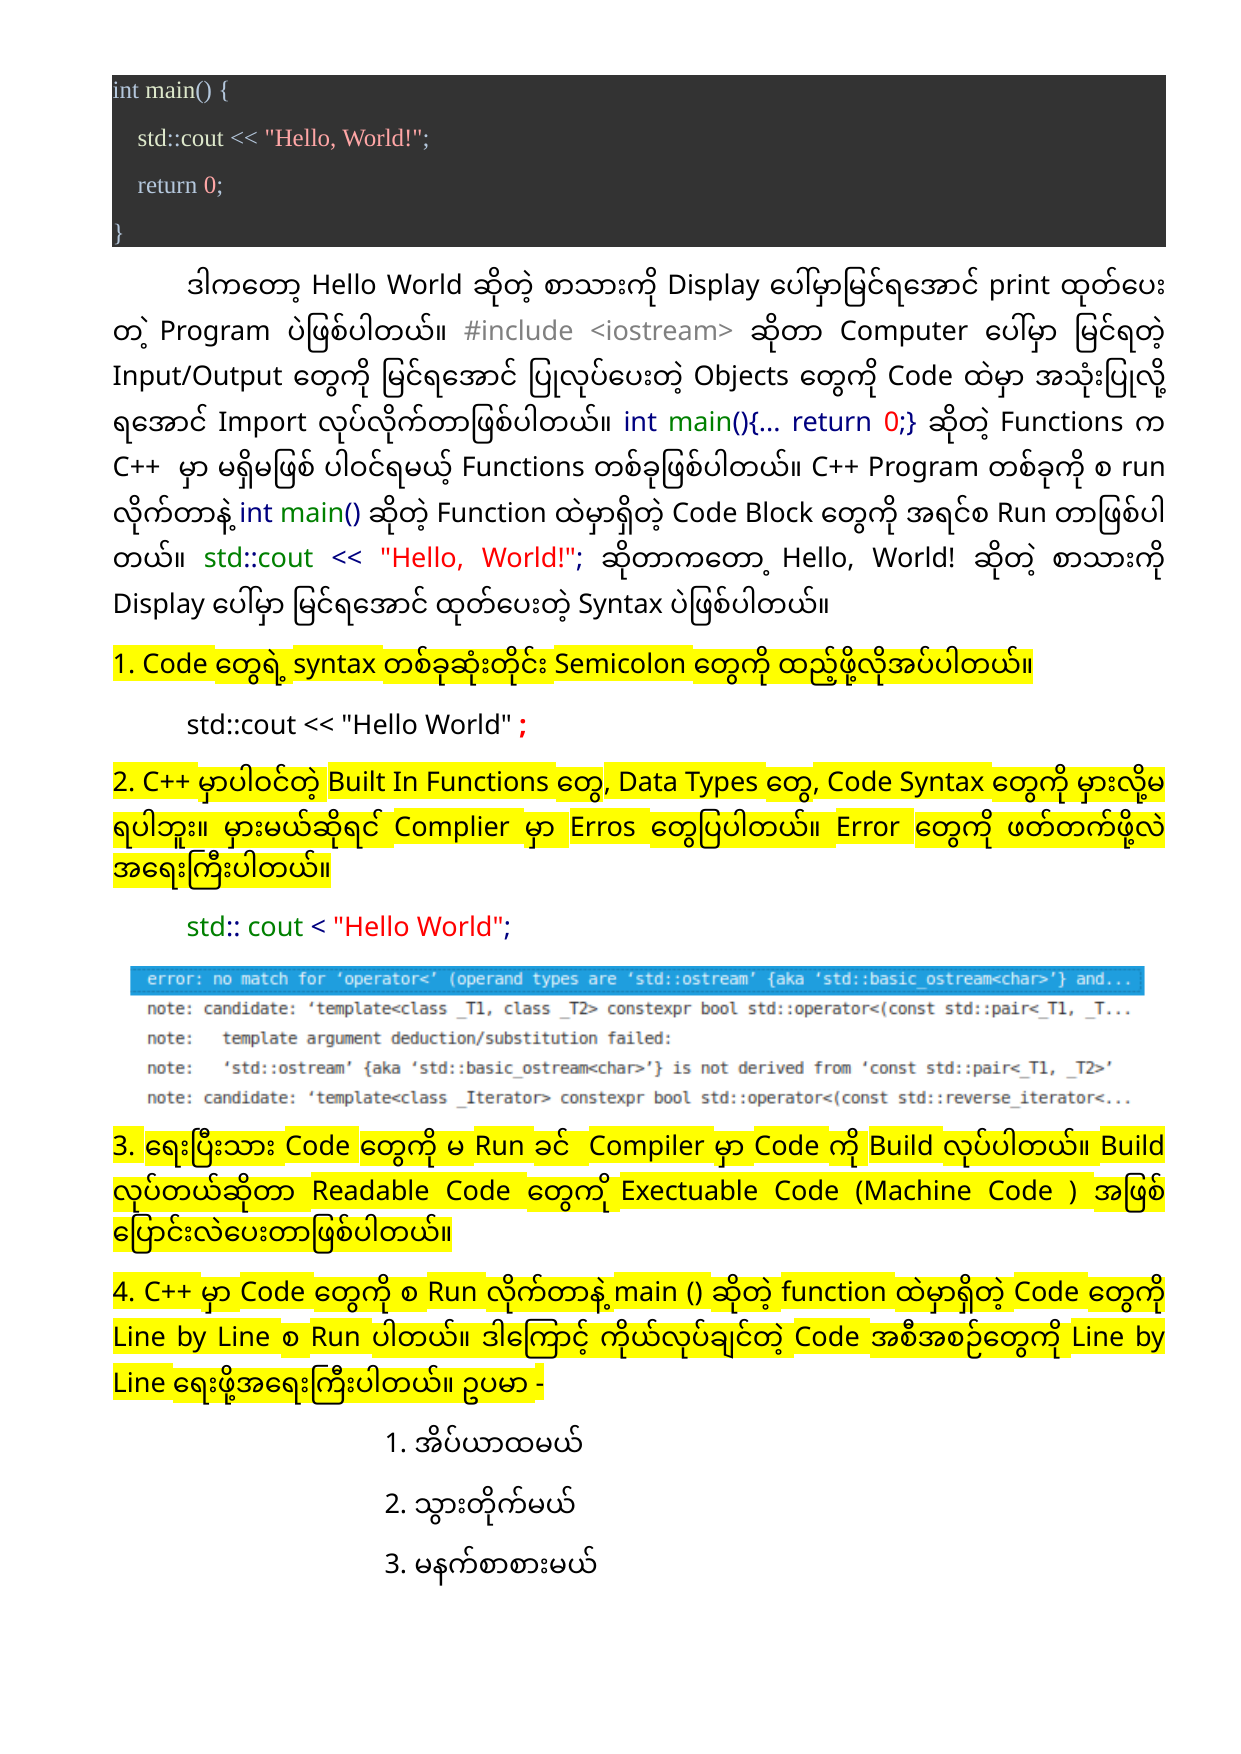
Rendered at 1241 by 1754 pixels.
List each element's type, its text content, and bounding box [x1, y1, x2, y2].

text 2. သွားတိုက်မယ် [384, 1484, 1166, 1524]
text 2. C++ မှာပါဝင်တဲ့ Built In Functions တွေ, Data Types တွေ, Code Syntax တွေကို မှားလို့မရပါဘူး။ မှားမယ်ဆိုရင် Complier မှာ Erros တွေပြပါတယ်။ Error တွေကို ဖတ်တက်ဖို့လဲ အရေးကြီးပါတယ်။ [112, 762, 1166, 888]
text 3. ရေးပြီးသား Code တွေကို မ Run ခင် Compiler မှာ Code ကို Build လုပ်ပါတယ်။ Build လုပ်တယ်ဆိုတာ Readable Code တွေကို Exectuable Code (Machine Code ) အဖြစ်ပြောင်းလဲပေးတာဖြစ်ပါတယ်။ [112, 965, 1166, 1252]
text int main() { [112, 75, 1166, 104]
text } [112, 218, 1166, 247]
picture [130, 966, 1148, 1121]
text std::cout << "Hello, World!"; [112, 123, 1166, 151]
text 4. C++ မှာ Code တွေကို စ Run လိုက်တာနဲ့ main () ဆိုတဲ့ function ထဲမှာရှိတဲ့ Code တွေကို Line by Line စ Run ပါတယ်။ ဒါကြောင့် ကိုယ်လုပ်ချင်တဲ့ Code အစီအစဉ်တွေကို Line by Line ရေးဖို့အရေးကြီးပါတယ်။ ဥပမာ - [112, 1272, 1166, 1403]
text return 0; [112, 170, 1166, 199]
text 1. အိပ်ယာထမယ် [384, 1424, 1166, 1464]
text 3. မနက်စာစားမယ် [384, 1545, 1166, 1585]
text 1. Code တွေရဲ့ syntax တစ်ခုဆုံးတိုင်း Semicolon တွေကို ထည့်ဖို့လိုအပ်ပါတယ်။ [112, 644, 1166, 684]
text std:: cout < "Hello World"; [112, 908, 1166, 945]
text std::cout << "Hello World" ; [112, 705, 1166, 742]
text ဒါကတော့ Hello World ဆိုတဲ့ စာသားကို Display ပေါ်မှာမြင်ရအောင် print ထုတ်ပေးတဲ့ Program ပဲဖြစ်ပါတယ်။ #include <iostream> ဆိုတာ Computer ပေါ်မှာ မြင်ရတဲ့ Input/Output တွေကို မြင်ရအောင် ပြုလုပ်ပေးတဲ့ Objects တွေကို Code ထဲမှာ အသုံးပြုလို့ရအောင် Import လုပ်လိုက်တာဖြစ်ပါတယ်။ int main(){... return 0;} ဆိုတဲ့ Functions က C++ မှာ မရှိမဖြစ် ပါဝင်ရမယ့် Functions တစ်ခုဖြစ်ပါတယ်။ C++ Program တစ်ခုကို စ run လိုက်တာနဲ့ int main() ဆိုတဲ့ Function ထဲမှာရှိတဲ့ Code Block တွေကို အရင်စ Run တာဖြစ်ပါတယ်။ std::cout << "Hello, World!"; ဆိုတာကတော့ Hello, World! ဆိုတဲ့ စာသားကို Display ပေါ်မှာ မြင်ရအောင် ထုတ်ပေးတဲ့ Syntax ပဲဖြစ်ပါတယ်။ [112, 265, 1166, 624]
